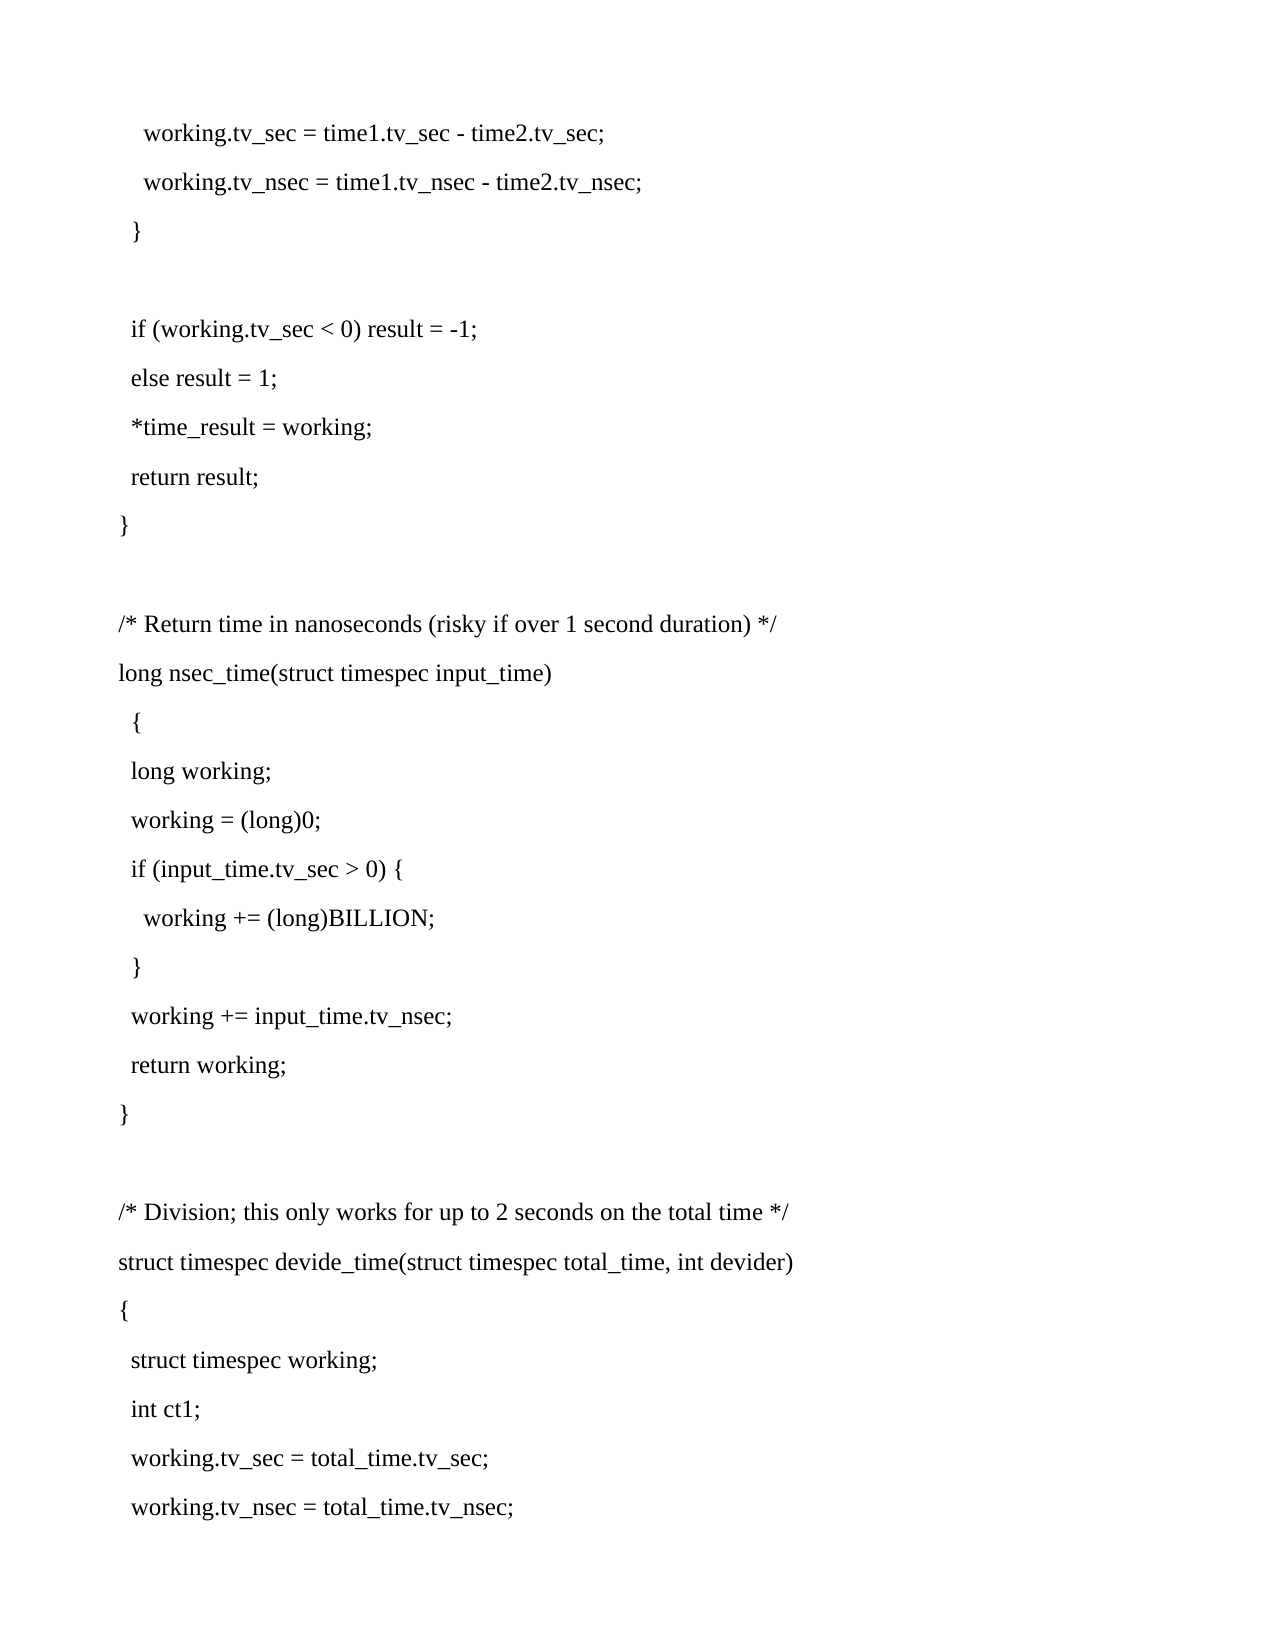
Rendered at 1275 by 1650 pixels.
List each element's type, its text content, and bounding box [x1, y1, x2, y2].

text else result = 1; [118, 363, 1157, 392]
text *time_result = working; [118, 412, 1157, 441]
text working.tv_sec = time1.tv_sec - time2.tv_sec; [118, 118, 1157, 147]
text working += (long)BILLION; [118, 903, 1157, 932]
text int ct1; [118, 1394, 1157, 1422]
text working = (long)0; [118, 805, 1157, 834]
text long working; [118, 756, 1157, 785]
text { [118, 707, 1157, 736]
text working.tv_nsec = total_time.tv_nsec; [118, 1492, 1157, 1521]
text return working; [118, 1050, 1157, 1079]
text /* Division; this only works for up to 2 seconds on the total time */ [118, 1197, 1157, 1226]
text long nsec_time(struct timespec input_time) [118, 658, 1157, 687]
text { [118, 1296, 1157, 1324]
text working.tv_sec = total_time.tv_sec; [118, 1443, 1157, 1472]
text } [118, 216, 1157, 245]
text struct timespec devide_time(struct timespec total_time, int devider) [118, 1247, 1157, 1275]
text working += input_time.tv_nsec; [118, 1001, 1157, 1030]
text if (working.tv_sec < 0) result = -1; [118, 314, 1157, 343]
text return result; [118, 462, 1157, 490]
text } [118, 952, 1157, 981]
text } [118, 1099, 1157, 1128]
text struct timespec working; [118, 1345, 1157, 1373]
text /* Return time in nanoseconds (risky if over 1 second duration) */ [118, 609, 1157, 637]
text } [118, 511, 1157, 539]
text if (input_time.tv_sec > 0) { [118, 854, 1157, 883]
text working.tv_nsec = time1.tv_nsec - time2.tv_nsec; [118, 167, 1157, 196]
